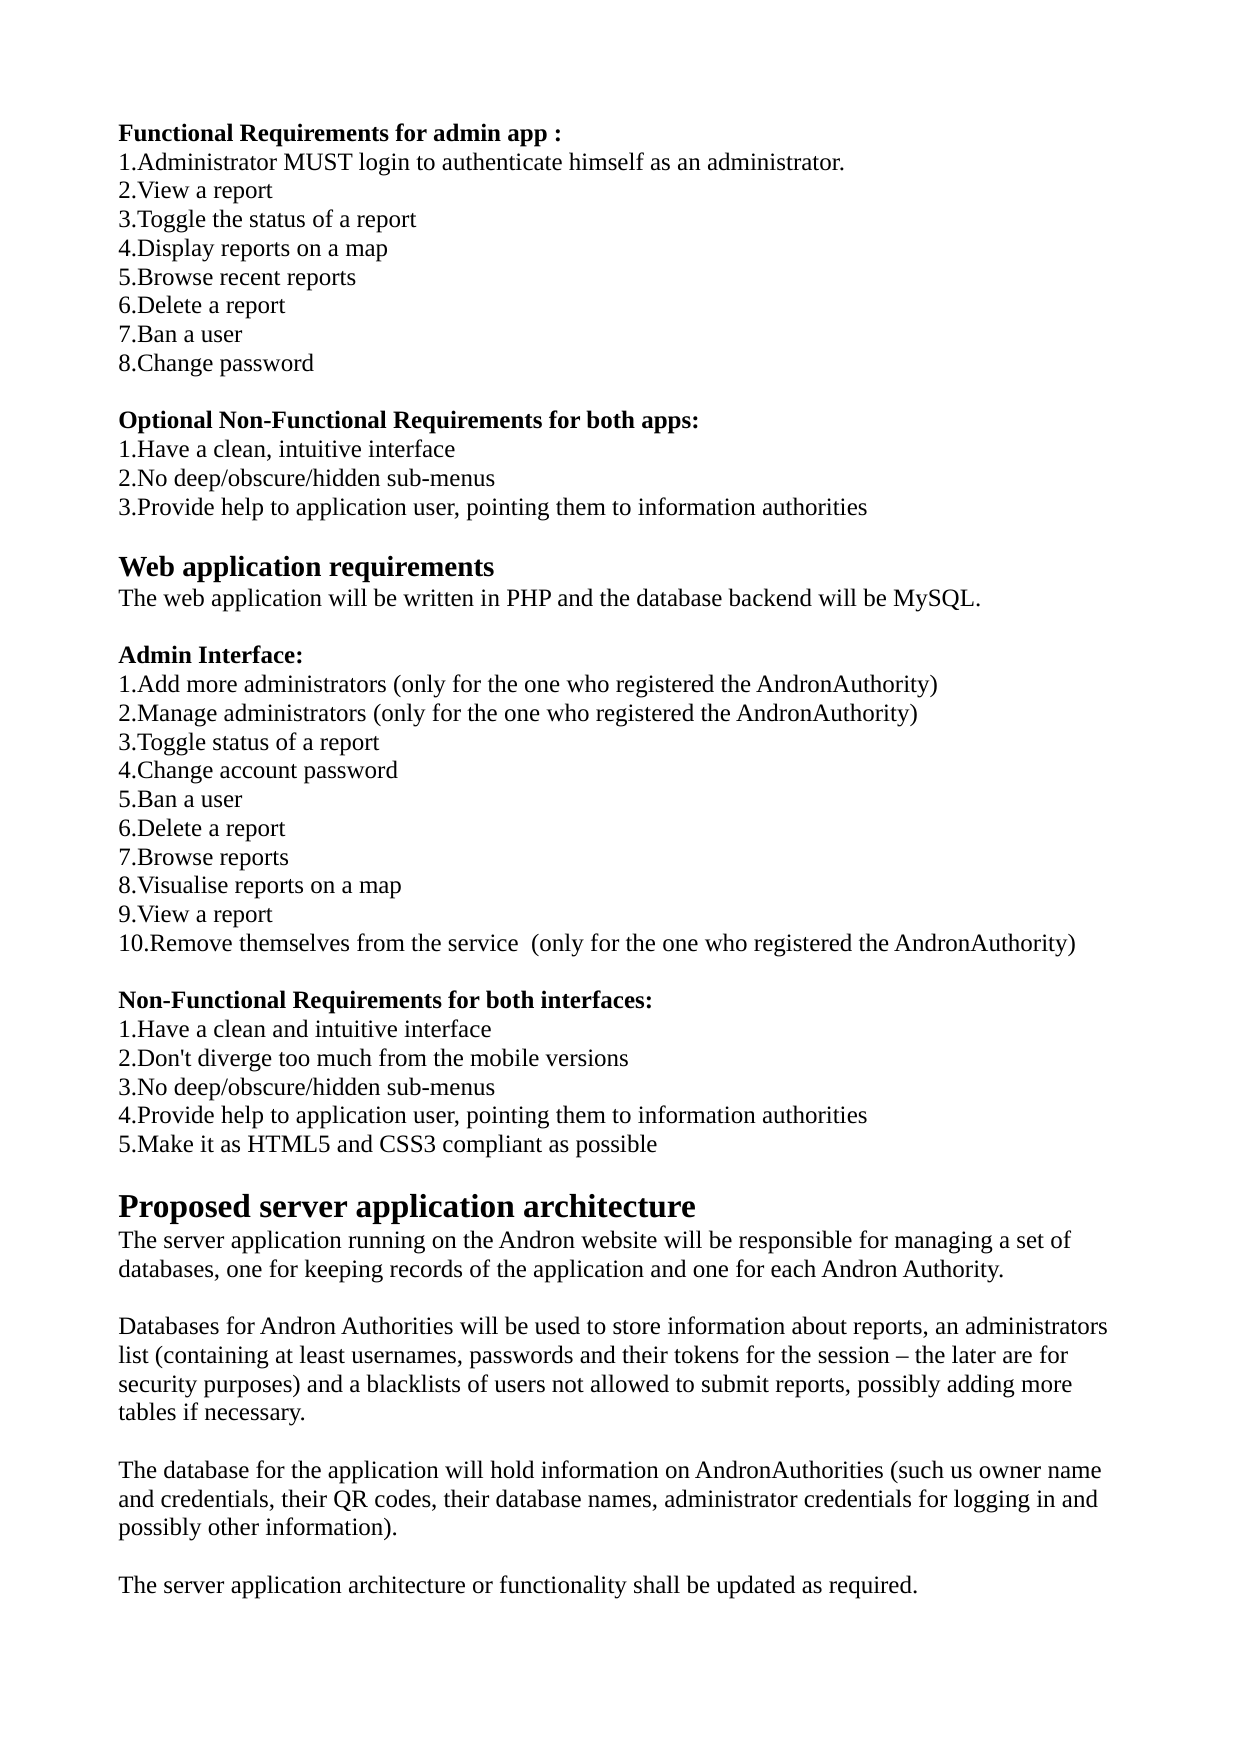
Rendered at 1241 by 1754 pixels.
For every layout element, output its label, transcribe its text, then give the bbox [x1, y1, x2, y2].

text Proposed server application architecture [118, 1187, 1122, 1225]
list Administrator MUST login to authenticate himself as an administrator. [118, 147, 1122, 176]
list Display reports on a map [118, 233, 1122, 262]
list Toggle the status of a report [118, 204, 1122, 233]
text Web application requirements [118, 549, 1122, 583]
list Provide help to application user, pointing them to information authorities [118, 492, 1122, 521]
list Delete a report [118, 291, 1122, 319]
text Admin Interface: [118, 640, 1122, 669]
list Don't diverge too much from the mobile versions [118, 1043, 1122, 1072]
list Change account password [118, 755, 1122, 784]
list Remove themselves from the service (only for the one who registered the AndronAuthority) [118, 928, 1122, 957]
text Functional Requirements for admin app : [118, 118, 1122, 147]
text The server application running on the Andron website will be responsible for managing a set of databases, one for keeping records of the application and one for each Andron Authority. [118, 1225, 1122, 1282]
list No deep/obscure/hidden sub-menus [118, 463, 1122, 492]
text The web application will be written in PHP and the database backend will be MySQL. [118, 583, 1122, 612]
list Change password [118, 348, 1122, 377]
text The database for the application will hold information on AndronAuthorities (such us owner name and credentials, their QR codes, their database names, administrator credentials for logging in and possibly other information). [118, 1455, 1122, 1541]
list Provide help to application user, pointing them to information authorities [118, 1100, 1122, 1129]
list Browse reports [118, 842, 1122, 870]
list Have a clean and intuitive interface [118, 1014, 1122, 1043]
list Browse recent reports [118, 262, 1122, 291]
list No deep/obscure/hidden sub-menus [118, 1072, 1122, 1100]
text Databases for Andron Authorities will be used to store information about reports, an administrators list (containing at least usernames, passwords and their tokens for the session – the later are for security purposes) and a blacklists of users not allowed to submit reports, possibly adding more tables if necessary. [118, 1311, 1122, 1426]
list View a report [118, 899, 1122, 928]
list Ban a user [118, 784, 1122, 813]
list Visualise reports on a map [118, 870, 1122, 899]
list Have a clean, intuitive interface [118, 434, 1122, 463]
list Delete a report [118, 813, 1122, 842]
list Make it as HTML5 and CSS3 compliant as possible [118, 1129, 1122, 1158]
text Optional Non-Functional Requirements for both apps: [118, 406, 1122, 434]
list Manage administrators (only for the one who registered the AndronAuthority) [118, 698, 1122, 727]
list Add more administrators (only for the one who registered the AndronAuthority) [118, 669, 1122, 698]
list View a report [118, 176, 1122, 204]
list Toggle status of a report [118, 727, 1122, 755]
text The server application architecture or functionality shall be updated as required. [118, 1570, 1122, 1599]
text Non-Functional Requirements for both interfaces: [118, 985, 1122, 1014]
list Ban a user [118, 319, 1122, 348]
